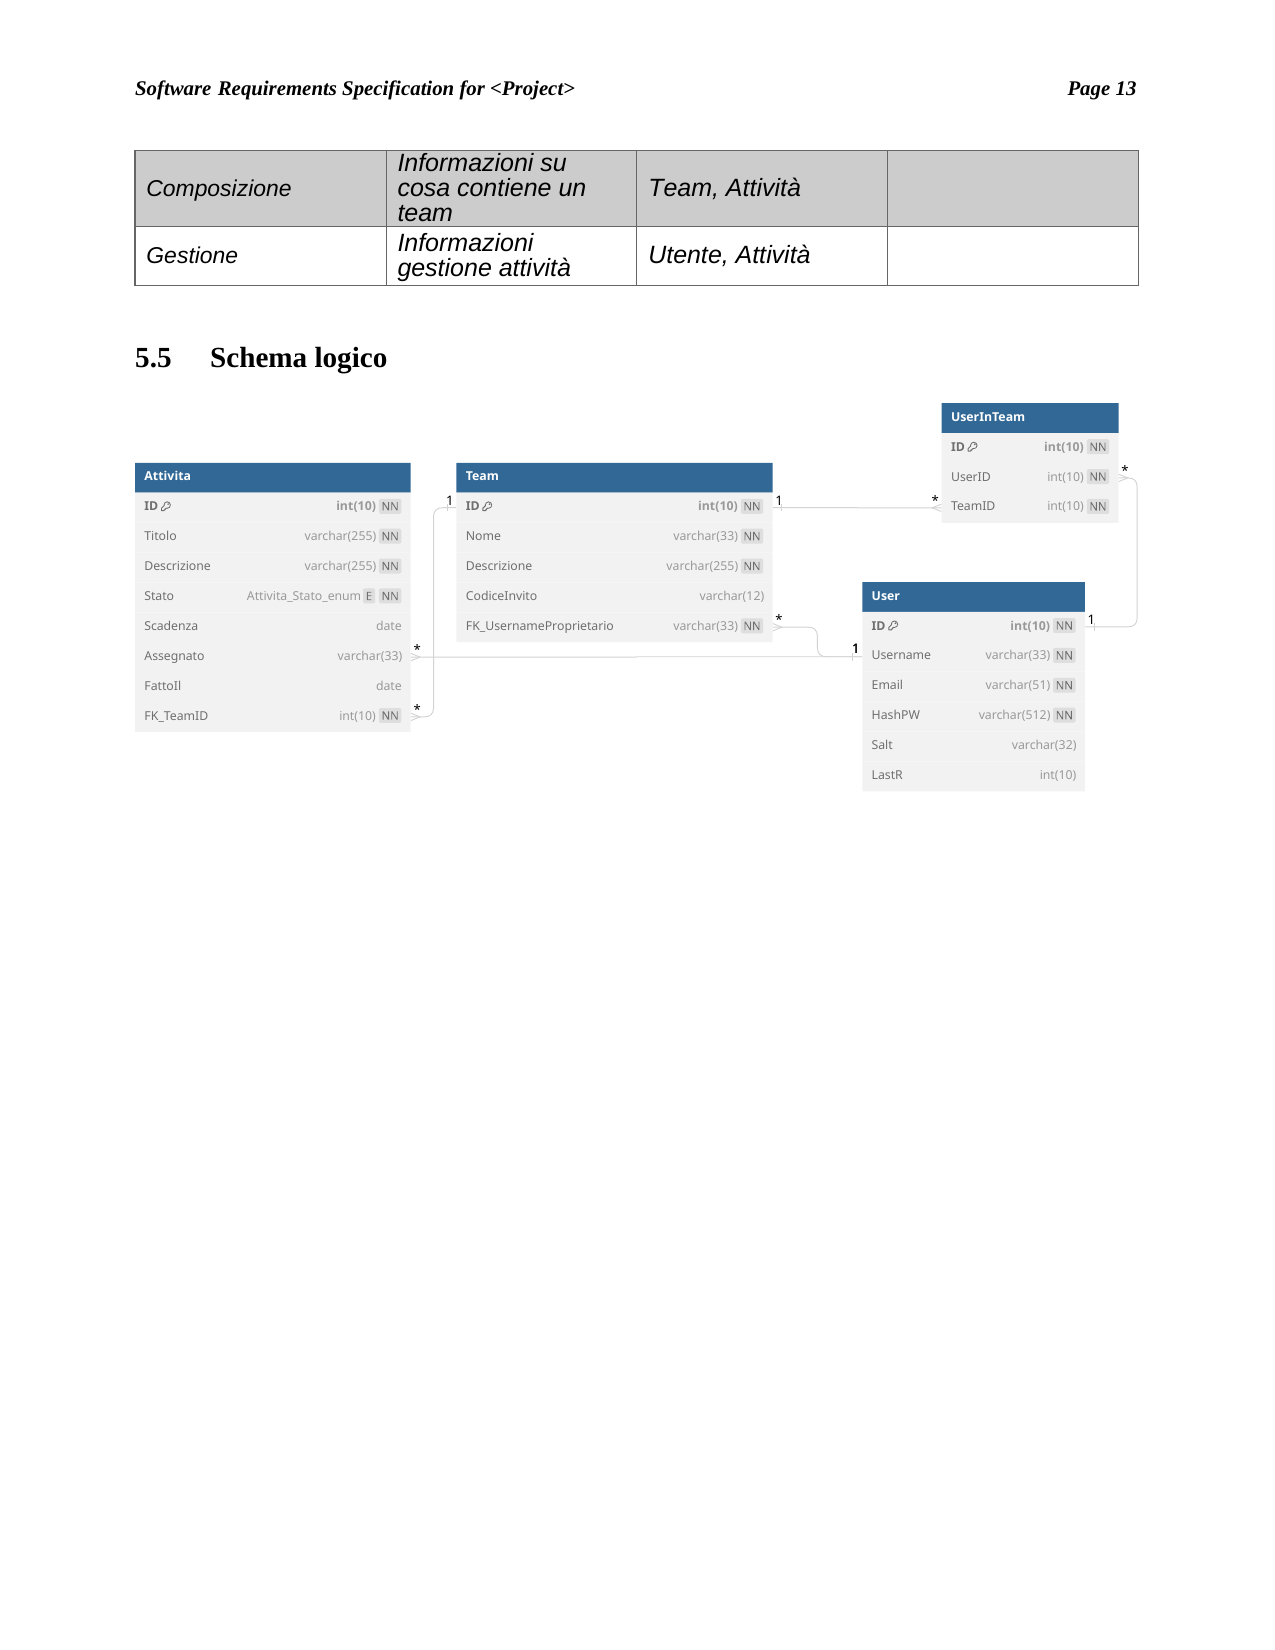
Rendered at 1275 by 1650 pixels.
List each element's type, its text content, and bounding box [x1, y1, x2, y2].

table_cell [888, 151, 1138, 226]
subtitle Schema logico [135, 341, 1140, 374]
table_cell [888, 227, 1138, 285]
table_cell Team, Attività [637, 151, 887, 226]
table_cell Utente, Attività [637, 227, 887, 285]
table_cell Composizione [136, 151, 386, 226]
table_cell Gestione [136, 227, 386, 285]
table_cell Informazioni gestione attività [387, 227, 636, 285]
table_cell Informazioni su cosa contiene un team [387, 151, 636, 226]
